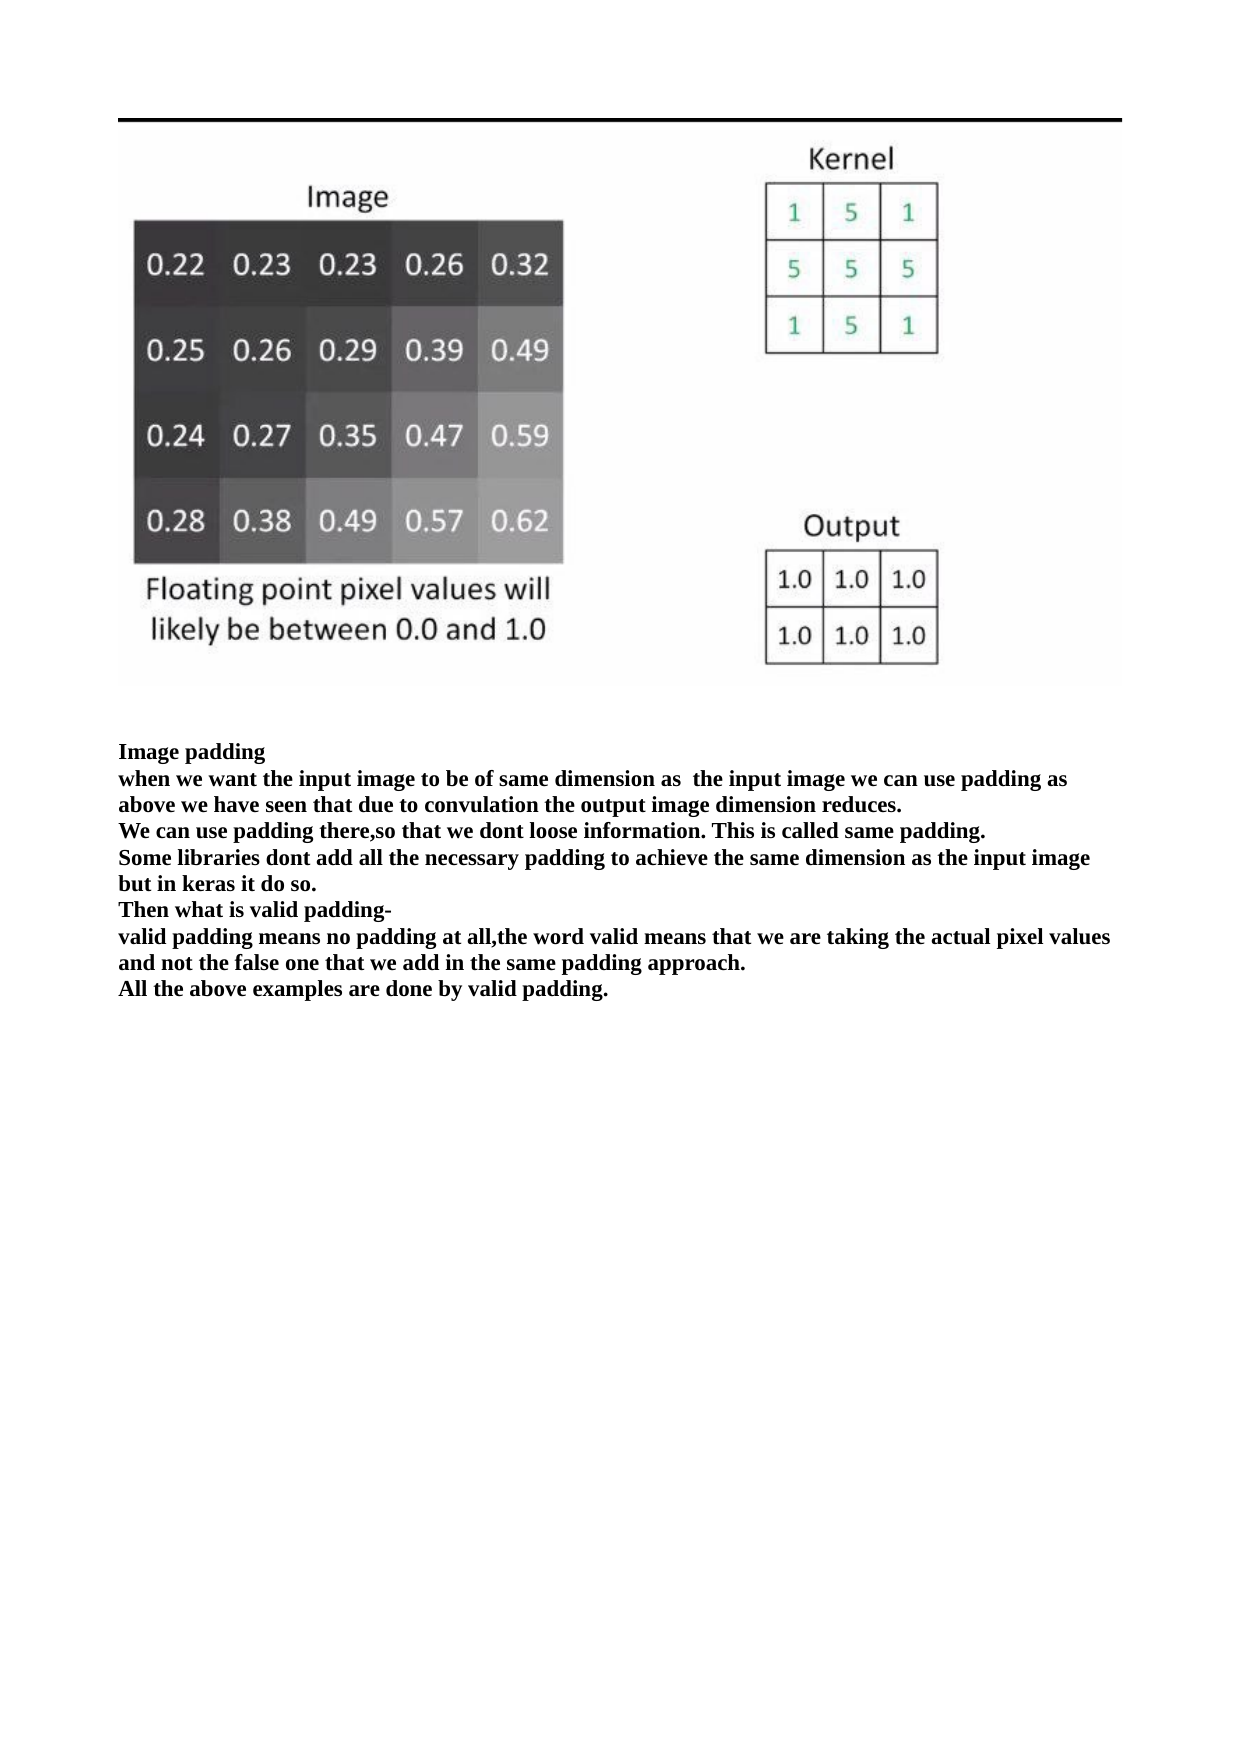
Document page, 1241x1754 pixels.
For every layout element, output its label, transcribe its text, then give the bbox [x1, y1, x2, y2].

text Some libraries dont add all the necessary padding to achieve the same dimension as the input image [118, 844, 1122, 870]
picture [118, 118, 1123, 686]
text Then what is valid padding- [118, 896, 1122, 923]
text Image padding [118, 738, 1122, 765]
text when we want the input image to be of same dimension as the input image we can use padding as above we have seen that due to convulation the output image dimension reduces. [118, 765, 1122, 817]
text but in keras it do so. [118, 870, 1122, 896]
text We can use padding there,so that we dont loose information. This is called same padding. [118, 817, 1122, 844]
text valid padding means no padding at all,the word valid means that we are taking the actual pixel values and not the false one that we add in the same padding approach. [118, 923, 1122, 976]
text All the above examples are done by valid padding. [118, 976, 1122, 1002]
